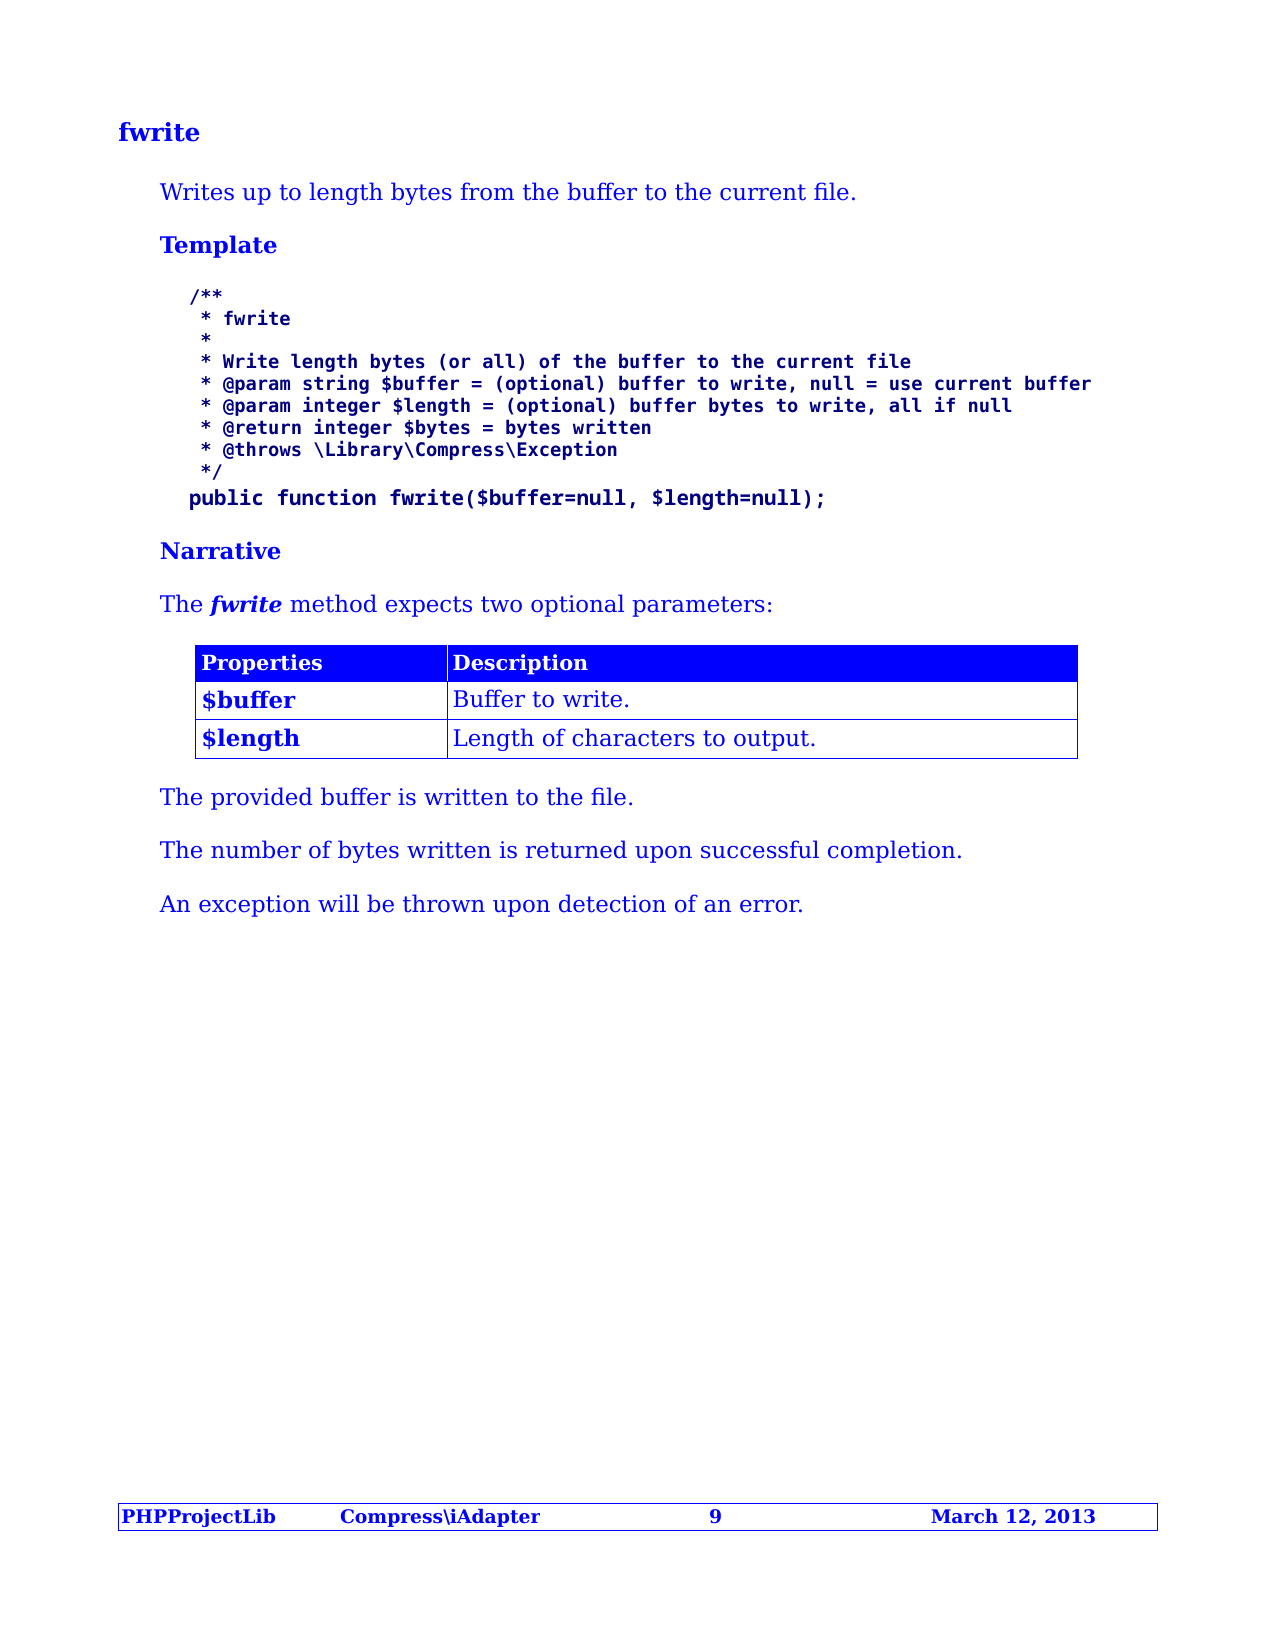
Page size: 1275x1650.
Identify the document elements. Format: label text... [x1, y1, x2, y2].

table_cell Buffer to write. [448, 682, 1077, 719]
list /** [189, 286, 1157, 308]
list * @return integer $bytes = bytes written [189, 417, 1157, 439]
table_header Properties [196, 646, 447, 681]
list * @param integer $length = (optional) buffer bytes to write, all if null [189, 395, 1157, 417]
text The number of bytes written is returned upon successful completion. [159, 838, 1157, 864]
text The fwrite method expects two optional parameters: [159, 591, 1157, 618]
list * @param string $buffer = (optional) buffer to write, null = use current buffer [189, 373, 1157, 395]
list * fwrite [189, 308, 1157, 329]
list public function fwrite($buffer=null, $length=null); [189, 483, 1157, 511]
list * Write length bytes (or all) of the buffer to the current file [189, 351, 1157, 373]
list * @throws \Library\Compress\Exception [189, 439, 1157, 461]
table_cell $length [196, 720, 447, 758]
list * [189, 329, 1157, 351]
table_cell Length of characters to output. [448, 720, 1077, 758]
title fwrite [118, 118, 1157, 147]
table_cell $buffer [196, 682, 447, 719]
table_header Description [448, 646, 1077, 681]
list */ [189, 461, 1157, 483]
text The provided buffer is written to the file. [159, 784, 1157, 811]
text Template [159, 232, 1157, 259]
text An exception will be thrown upon detection of an error. [159, 891, 1157, 918]
text Narrative [159, 538, 1157, 565]
text Writes up to length bytes from the buffer to the current file. [159, 179, 1157, 205]
